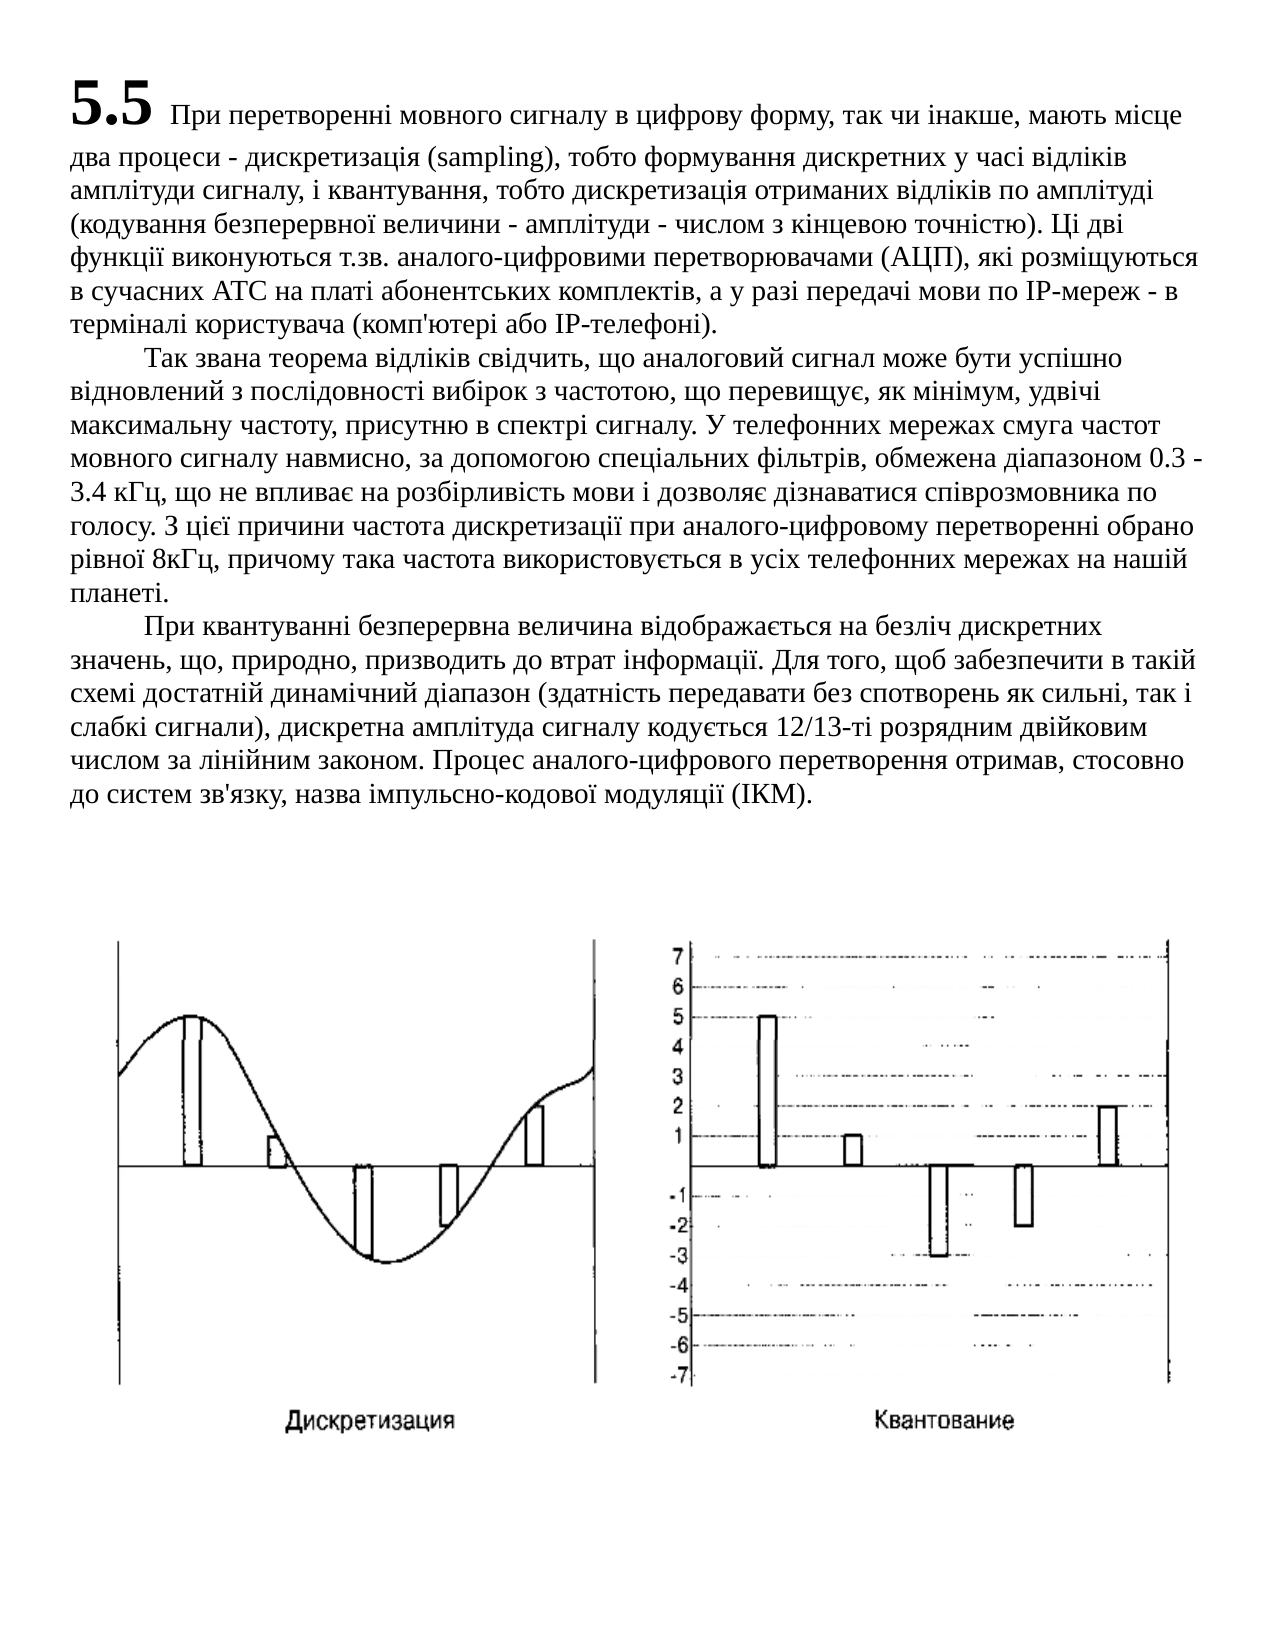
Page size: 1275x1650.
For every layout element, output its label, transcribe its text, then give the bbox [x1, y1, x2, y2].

picture [86, 928, 1182, 1437]
text Так звана теорема відліків свідчить, що аналоговий сигнал може бути успішно відновлений з послідовності вибірок з частотою, що перевищує, як мінімум, удвічі максимальну частоту, присутню в спектрі сигналу. У телефонних мережах смуга частот мовного сигналу навмисно, за допомогою спеціальних фільтрів, обмежена діапазоном 0.3 - 3.4 кГц, що не впливає на розбірливість мови і дозволяє дізнаватися співрозмовника по голосу. З цієї причини частота дискретизації при аналого-цифровому перетворенні обрано рівної 8кГц, причому така частота використовується в усіх телефонних мережах на нашій планеті. [70, 340, 1212, 608]
text При квантуванні безперервна величина відображається на безліч дискретних значень, що, природно, призводить до втрат інформації. Для того, щоб забезпечити в такій схемі достатній динамічний діапазон (здатність передавати без спотворень як сильні, так і слабкі сигнали), дискретна амплітуда сигналу кодується 12/13-ті розрядним двійковим числом за лінійним законом. Процес аналого-цифрового перетворення отримав, стосовно до систем зв'язку, назва імпульсно-кодової модуляції (ІКМ). [70, 608, 1212, 809]
text 5.5 При перетворенні мовного сигналу в цифрову форму, так чи інакше, мають місце два процеси - дискретизація (sampling), тобто формування дискретних у часі відліків амплітуди сигналу, і квантування, тобто дискретизація отриманих відліків по амплітуді (кодування безперервної величини - амплітуди - числом з кінцевою точністю). Ці дві функції виконуються т.зв. аналого-цифровими перетворювачами (АЦП), які розміщуються в сучасних АТС на платі абонентських комплектів, а у разі передачі мови по IP-мереж - в терміналі користувача (комп'ютері або IP-телефоні). [70, 62, 1212, 340]
